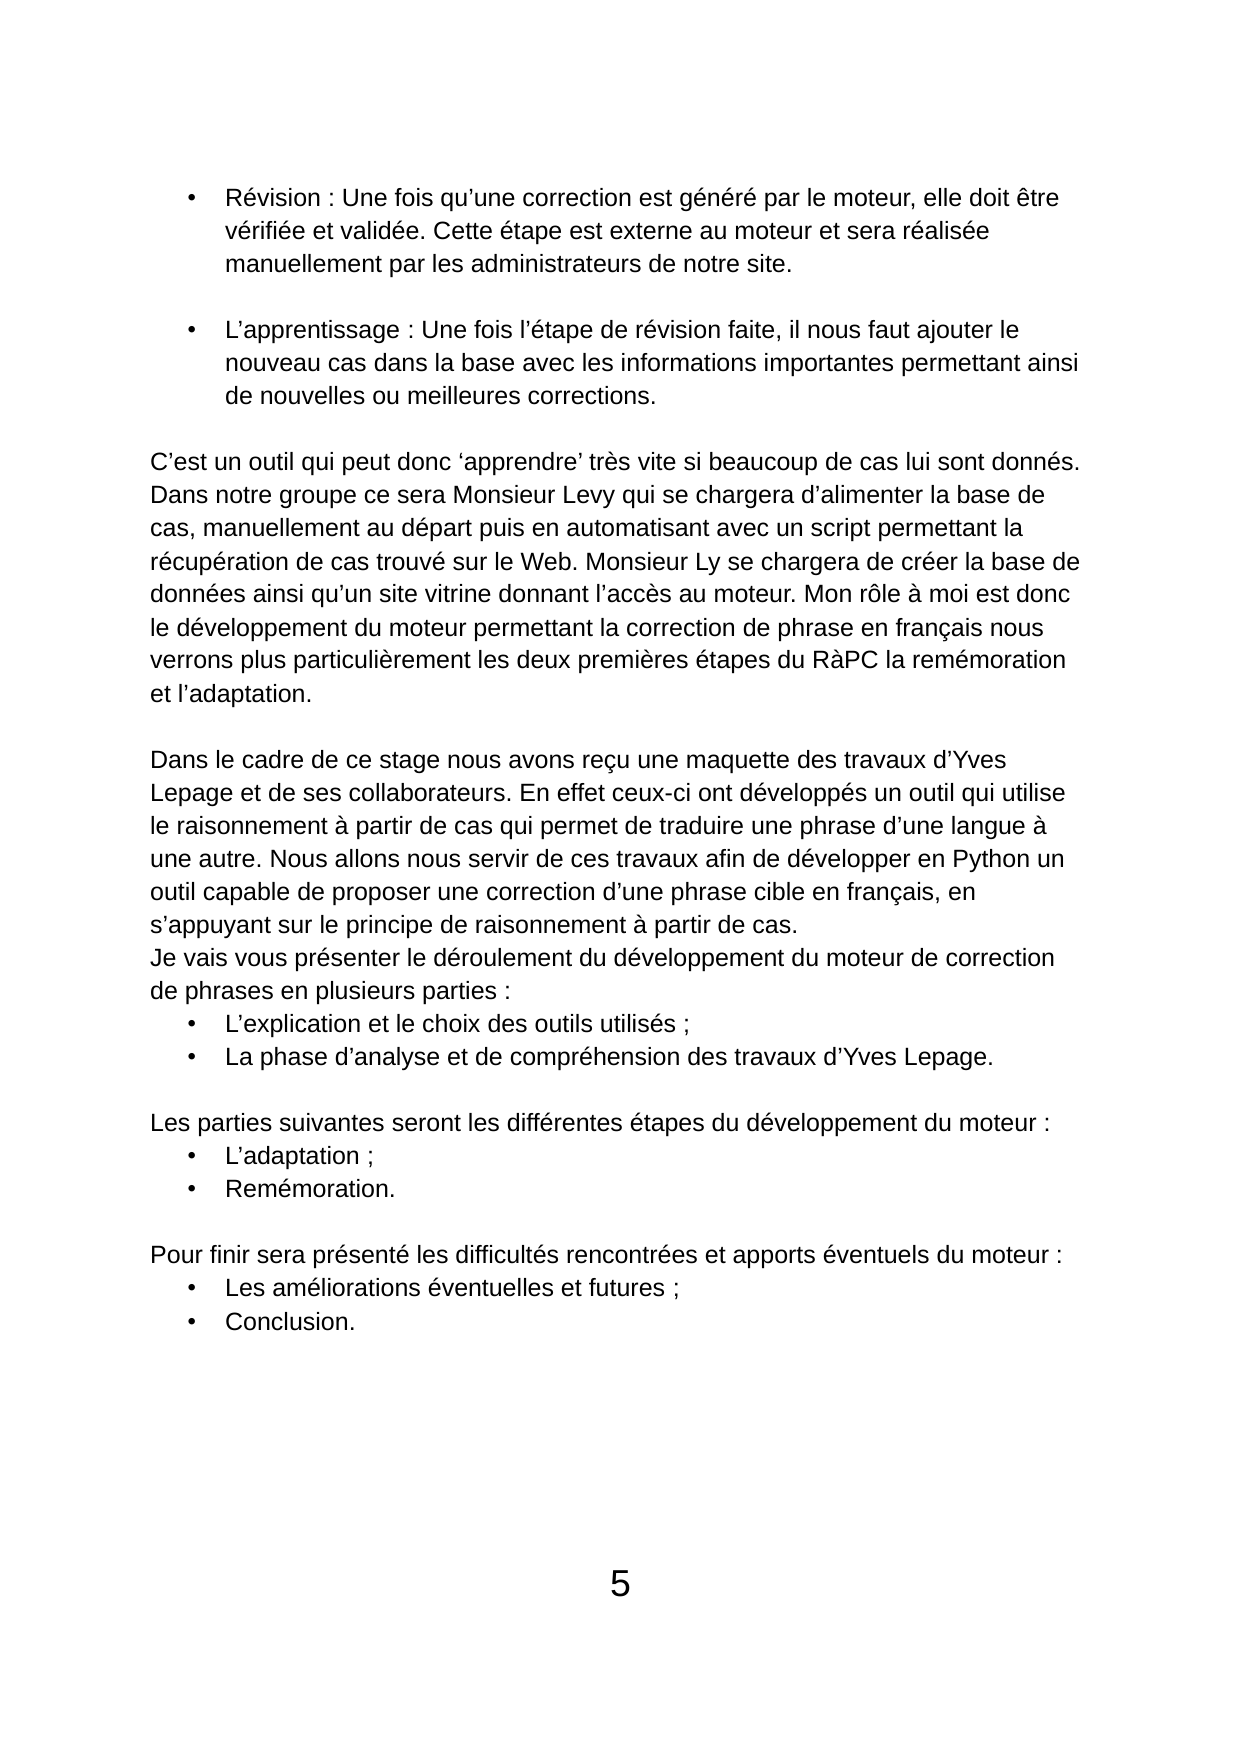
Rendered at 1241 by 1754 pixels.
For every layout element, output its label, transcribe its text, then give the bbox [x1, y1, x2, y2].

list L’explication et le choix des outils utilisés ; [187, 1009, 1090, 1038]
list Remémoration. [187, 1174, 1090, 1203]
list Les parties suivantes seront les différentes étapes du développement du moteur : [150, 1108, 1090, 1137]
text Dans le cadre de ce stage nous avons reçu une maquette des travaux d’Yves Lepage et de ses collaborateurs. En effet ceux-ci ont développés un outil qui utilise le raisonnement à partir de cas qui permet de traduire une phrase d’une langue à une autre. Nous allons nous servir de ces travaux afin de développer en Python un outil capable de proposer une correction d’une phrase cible en français, en s’appuyant sur le principe de raisonnement à partir de cas. [150, 744, 1090, 938]
text C’est un outil qui peut donc ‘apprendre’ très vite si beaucoup de cas lui sont donnés. Dans notre groupe ce sera Monsieur Levy qui se chargera d’alimenter la base de cas, manuellement au départ puis en automatisant avec un script permettant la récupération de cas trouvé sur le Web. Monsieur Ly se chargera de créer la base de données ainsi qu’un site vitrine donnant l’accès au moteur. Mon rôle à moi est donc le développement du moteur permettant la correction de phrase en français nous verrons plus particulièrement les deux premières étapes du RàPC la remémoration et l’adaptation. [150, 447, 1090, 707]
text Je vais vous présenter le déroulement du développement du moteur de correction de phrases en plusieurs parties : [150, 943, 1090, 1004]
list La phase d’analyse et de compréhension des travaux d’Yves Lepage. [187, 1042, 1090, 1071]
list Révision : Une fois qu’une correction est généré par le moteur, elle doit être vérifiée et validée. Cette étape est externe au moteur et sera réalisée manuellement par les administrateurs de notre site. [187, 183, 1090, 278]
list Les améliorations éventuelles et futures ; [187, 1273, 1090, 1302]
list L’apprentissage : Une fois l’étape de révision faite, il nous faut ajouter le nouveau cas dans la base avec les informations importantes permettant ainsi de nouvelles ou meilleures corrections. [187, 315, 1090, 410]
list L’adaptation ; [187, 1141, 1090, 1170]
list Conclusion. [187, 1306, 1090, 1335]
text Pour finir sera présenté les difficultés rencontrées et apports éventuels du moteur : [150, 1240, 1090, 1269]
